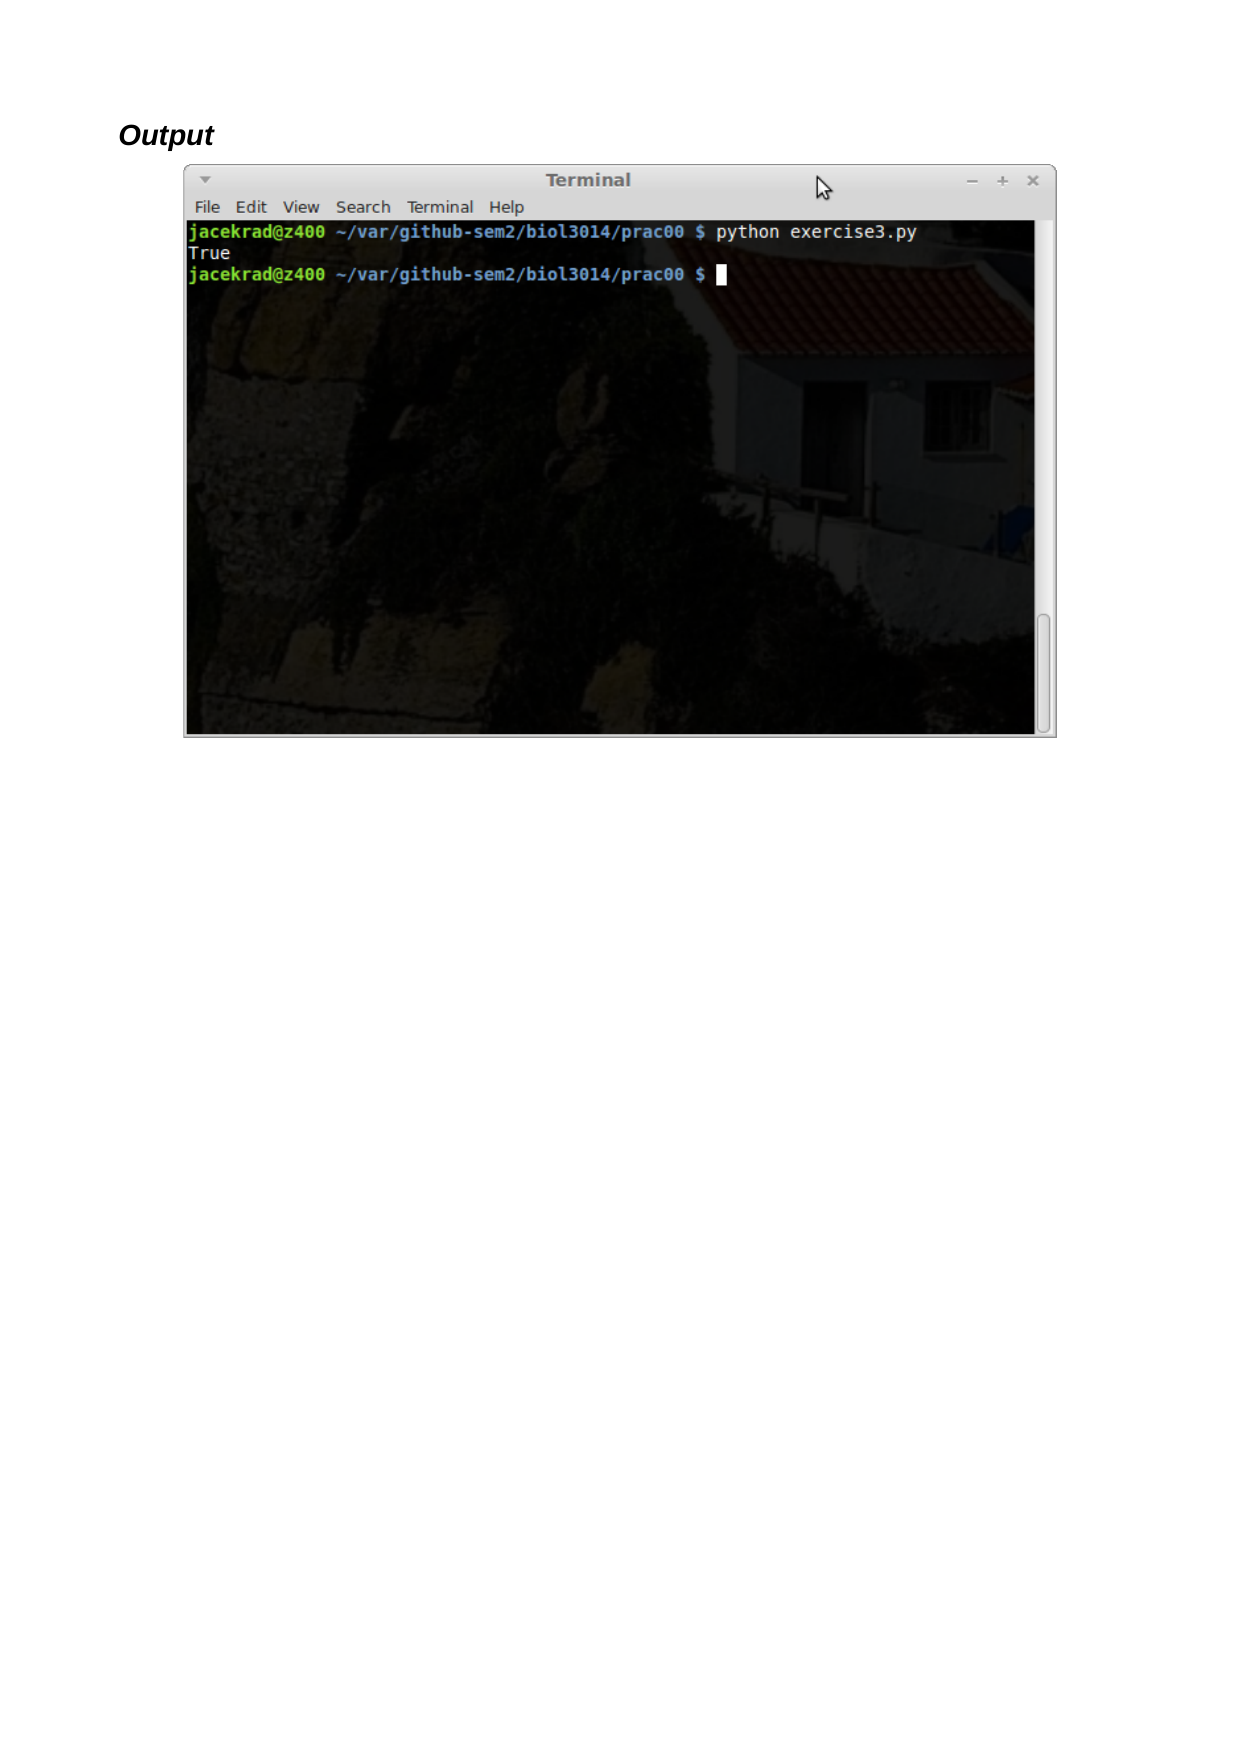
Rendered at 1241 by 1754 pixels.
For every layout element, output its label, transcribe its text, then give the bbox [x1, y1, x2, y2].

picture [183, 164, 1057, 738]
subtitle Output [118, 118, 1122, 152]
